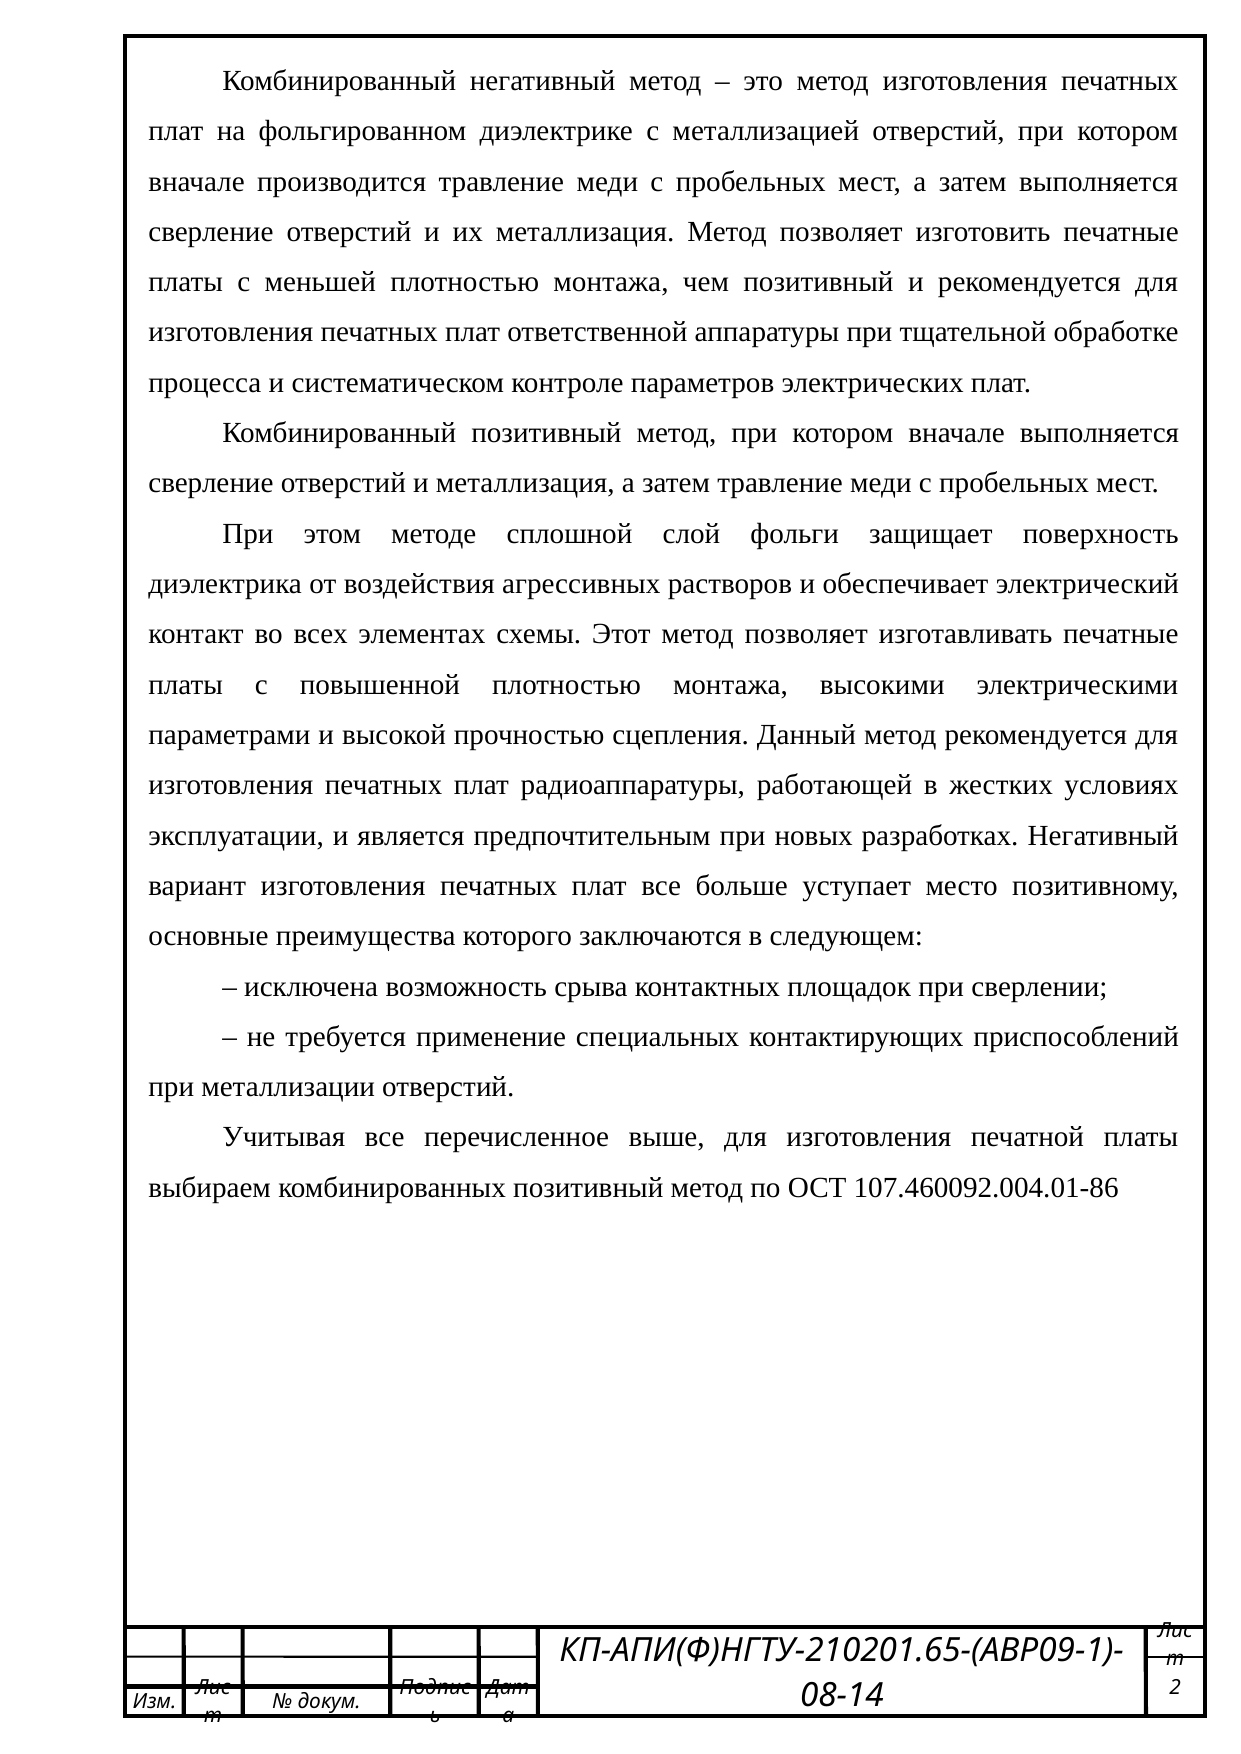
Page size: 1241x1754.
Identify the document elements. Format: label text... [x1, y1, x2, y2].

text Комбинированный негативный метод – это метод изготовления печатных плат на фольгированном диэлектрике с металлизацией отверстий, при котором вначале производится травление меди с пробельных мест, а затем выполняется сверление отверстий и их металлизация. Метод позволяет изготовить печатные платы с меньшей плотностью монтажа, чем позитивный и рекомендуется для изготовления печатных плат ответственной аппаратуры при тщательной обработке процесса и систематическом контроле параметров электрических плат. [148, 63, 1179, 398]
text – исключена возможность срыва контактных площадок при сверлении; [148, 969, 1179, 1002]
text При этом методе сплошной слой фольги защищает поверхность диэлектрика от воздействия агрессивных растворов и обеспечивает электрический контакт во всех элементах схемы. Этот метод позволяет изготавливать печатные платы с повышенной плотностью монтажа, высокими электрическими параметрами и высокой прочностью сцепления. Данный метод рекомендуется для изготовления печатных плат радиоаппаратуры, работающей в жестких условиях эксплуатации, и является предпочтительным при новых разработках. Негативный вариант изготовления печатных плат все больше уступает место позитивному, основные преимущества которого заключаются в следующем: [148, 516, 1179, 952]
text – не требуется применение специальных контактирующих приспособлений при металлизации отверстий. [148, 1019, 1179, 1103]
text Комбинированный позитивный метод, при котором вначале выполняется сверление отверстий и металлизация, а затем травление меди с пробельных мест. [148, 415, 1179, 499]
text Учитывая все перечисленное выше, для изготовления печатной платы выбираем комбинированных позитивный метод по ОСТ 107.460092.004.01-86 [148, 1119, 1179, 1203]
